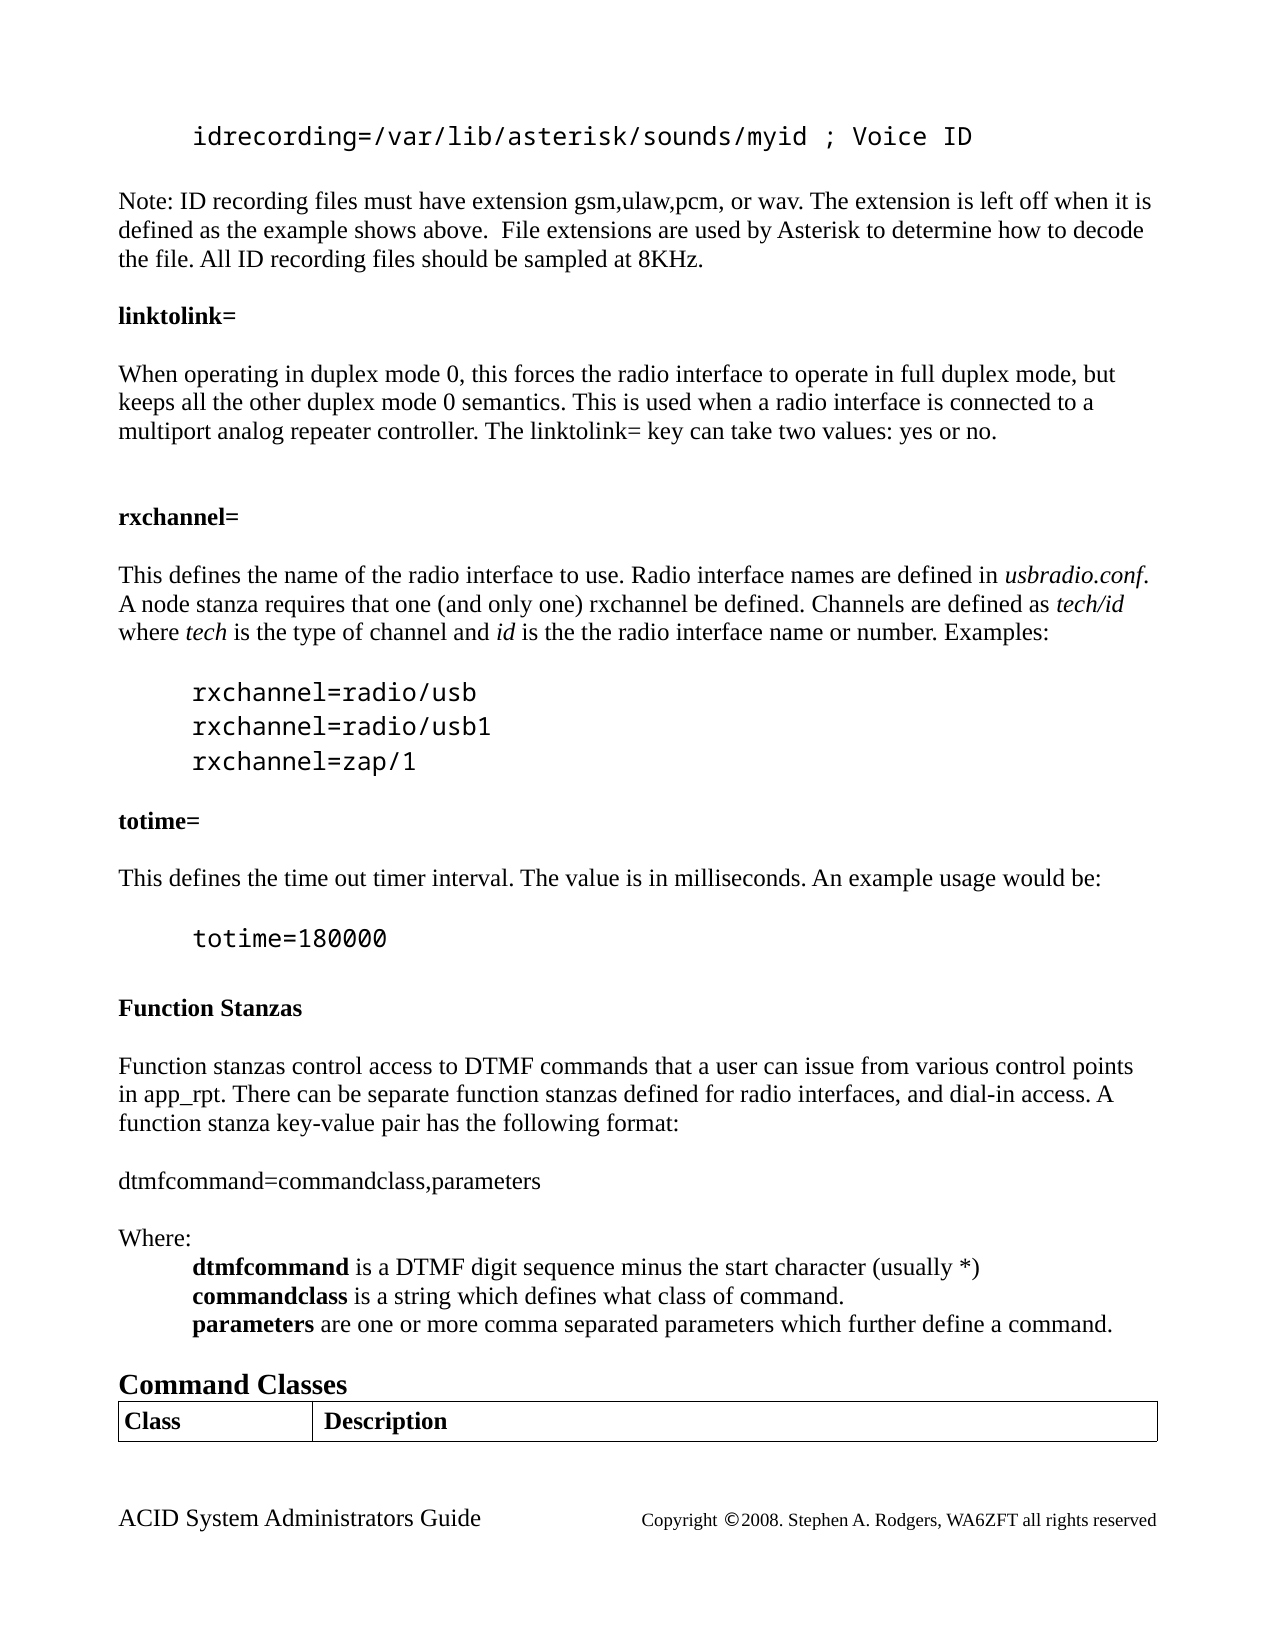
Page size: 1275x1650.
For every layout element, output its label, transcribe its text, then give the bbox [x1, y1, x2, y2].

text linktolink= [118, 301, 1157, 330]
text Where: [118, 1223, 1157, 1252]
text A node stanza requires that one (and only one) rxchannel be defined. Channels are defined as tech/id where tech is the type of channel and id is the the radio interface name or number. Examples: [118, 589, 1157, 646]
text rxchannel= [118, 502, 1157, 531]
text dtmfcommand is a DTMF digit sequence minus the start character (usually *) [118, 1252, 1157, 1281]
text When operating in duplex mode 0, this forces the radio interface to operate in full duplex mode, but keeps all the other duplex mode 0 semantics. This is used when a radio interface is connected to a multiport analog repeater controller. The linktolink= key can take two values: yes or no. [118, 359, 1157, 445]
text totime= [118, 806, 1157, 835]
text Command Classes [118, 1367, 1157, 1401]
table_header Description [313, 1402, 1157, 1441]
text commandclass is a string which defines what class of command. [118, 1281, 1157, 1309]
text rxchannel=radio/usb [192, 675, 1157, 709]
text This defines the name of the radio interface to use. Radio interface names are defined in usbradio.conf. [118, 560, 1157, 589]
text rxchannel=radio/usb1 [192, 709, 1157, 743]
table_header Class [119, 1402, 312, 1441]
text totime=180000 [192, 921, 1157, 955]
text parameters are one or more comma separated parameters which further define a command. [118, 1309, 1157, 1338]
text Function stanzas control access to DTMF commands that a user can issue from various control points in app_rpt. There can be separate function stanzas defined for radio interfaces, and dial-in access. A function stanza key-value pair has the following format: [118, 1051, 1157, 1137]
text dtmfcommand=commandclass,parameters [118, 1166, 1157, 1194]
text idrecording=/var/lib/asterisk/sounds/myid ; Voice ID [192, 118, 1157, 152]
text This defines the time out timer interval. The value is in milliseconds. An example usage would be: [118, 863, 1157, 892]
text rxchannel=zap/1 [192, 743, 1157, 777]
text Note: ID recording files must have extension gsm,ulaw,pcm, or wav. The extension is left off when it is defined as the example shows above. File extensions are used by Asterisk to determine how to decode the file. All ID recording files should be sampled at 8KHz. [118, 186, 1157, 272]
text Function Stanzas [118, 993, 1157, 1022]
